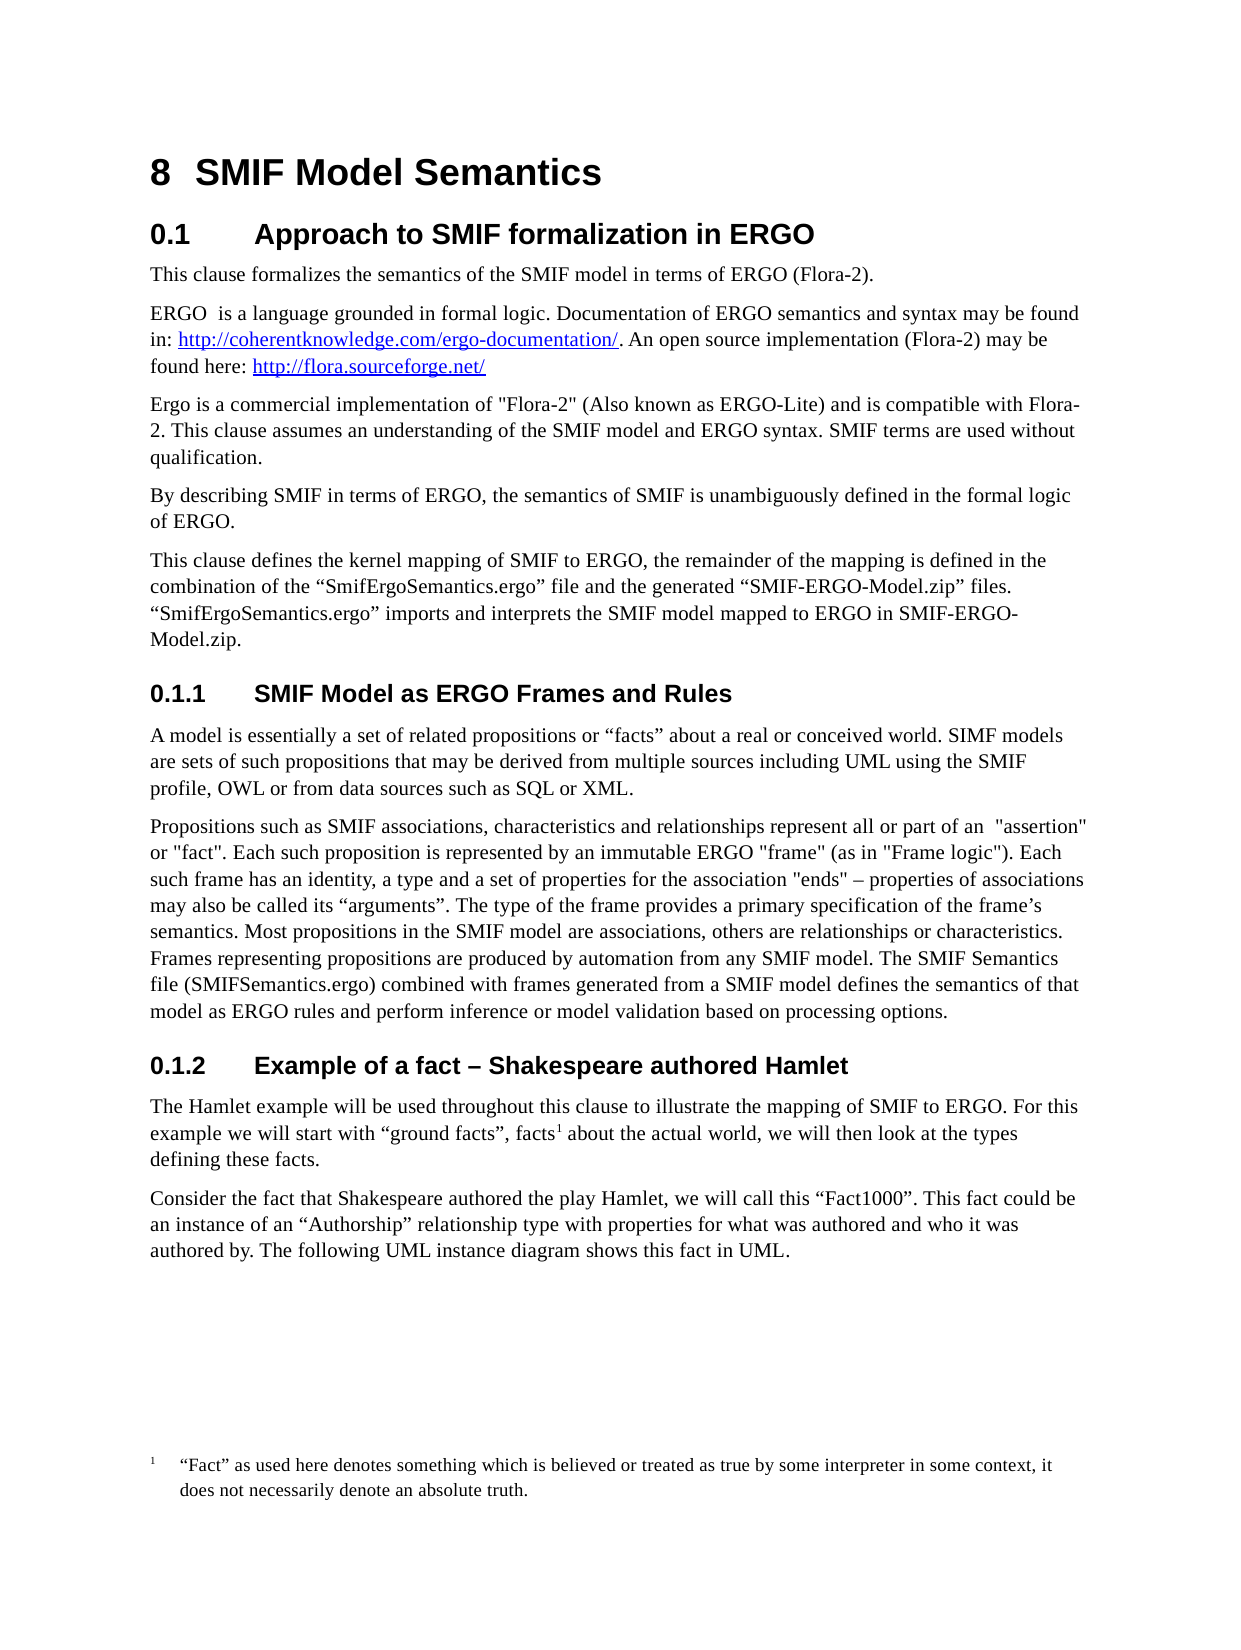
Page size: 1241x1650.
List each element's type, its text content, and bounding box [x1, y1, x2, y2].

subtitle Example of a fact – Shakespeare authored Hamlet [150, 1051, 1090, 1080]
text ERGO is a language grounded in formal logic. Documentation of ERGO semantics and syntax may be found in: http://coherentknowledge.com/ergo-documentation/. An open source implementation (Flora-2) may be found here: http://flora.sourceforge.net/ [150, 301, 1090, 377]
text “Fact” as used here denotes something which is believed or treated as true by some interpreter in some context, it does not necessarily denote an absolute truth. [150, 1454, 1090, 1500]
subtitle Approach to SMIF formalization in ERGO [150, 217, 1090, 250]
subtitle SMIF Model Semantics [150, 150, 1090, 193]
text A model is essentially a set of related propositions or “facts” about a real or conceived world. SIMF models are sets of such propositions that may be derived from multiple sources including UML using the SMIF profile, OWL or from data sources such as SQL or XML. [150, 722, 1090, 799]
subtitle SMIF Model as ERGO Frames and Rules [150, 679, 1090, 708]
text This clause formalizes the semantics of the SMIF model in terms of ERGO (Flora-2). [150, 262, 1090, 286]
text The Hamlet example will be used throughout this clause to illustrate the mapping of SMIF to ERGO. For this example we will start with “ground facts”, facts about the actual world, we will then look at the types defining these facts. [150, 1094, 1090, 1171]
text Propositions such as SMIF associations, characteristics and relationships represent all or part of an "assertion" or "fact". Each such proposition is represented by an immutable ERGO "frame" (as in "Frame logic"). Each such frame has an identity, a type and a set of properties for the association "ends" – properties of associations may also be called its “arguments”. The type of the frame provides a primary specification of the frame’s semantics. Most propositions in the SMIF model are associations, others are relationships or characteristics. Frames representing propositions are produced by automation from any SMIF model. The SMIF Semantics file (SMIFSemantics.ergo) combined with frames generated from a SMIF model defines the semantics of that model as ERGO rules and perform inference or model validation based on processing options. [150, 813, 1090, 1023]
text This clause defines the kernel mapping of SMIF to ERGO, the remainder of the mapping is defined in the combination of the “SmifErgoSemantics.ergo” file and the generated “SMIF-ERGO-Model.zip” files. “SmifErgoSemantics.ergo” imports and interprets the SMIF model mapped to ERGO in SMIF-ERGO-Model.zip. [150, 547, 1090, 651]
text Ergo is a commercial implementation of "Flora-2" (Also known as ERGO-Lite) and is compatible with Flora-2. This clause assumes an understanding of the SMIF model and ERGO syntax. SMIF terms are used without qualification. [150, 392, 1090, 469]
text By describing SMIF in terms of ERGO, the semantics of SMIF is unambiguously defined in the formal logic of ERGO. [150, 483, 1090, 533]
text Consider the fact that Shakespeare authored the play Hamlet, we will call this “Fact1000”. This fact could be an instance of an “Authorship” relationship type with properties for what was authored and who it was authored by. The following UML instance diagram shows this fact in UML. [150, 1185, 1090, 1262]
